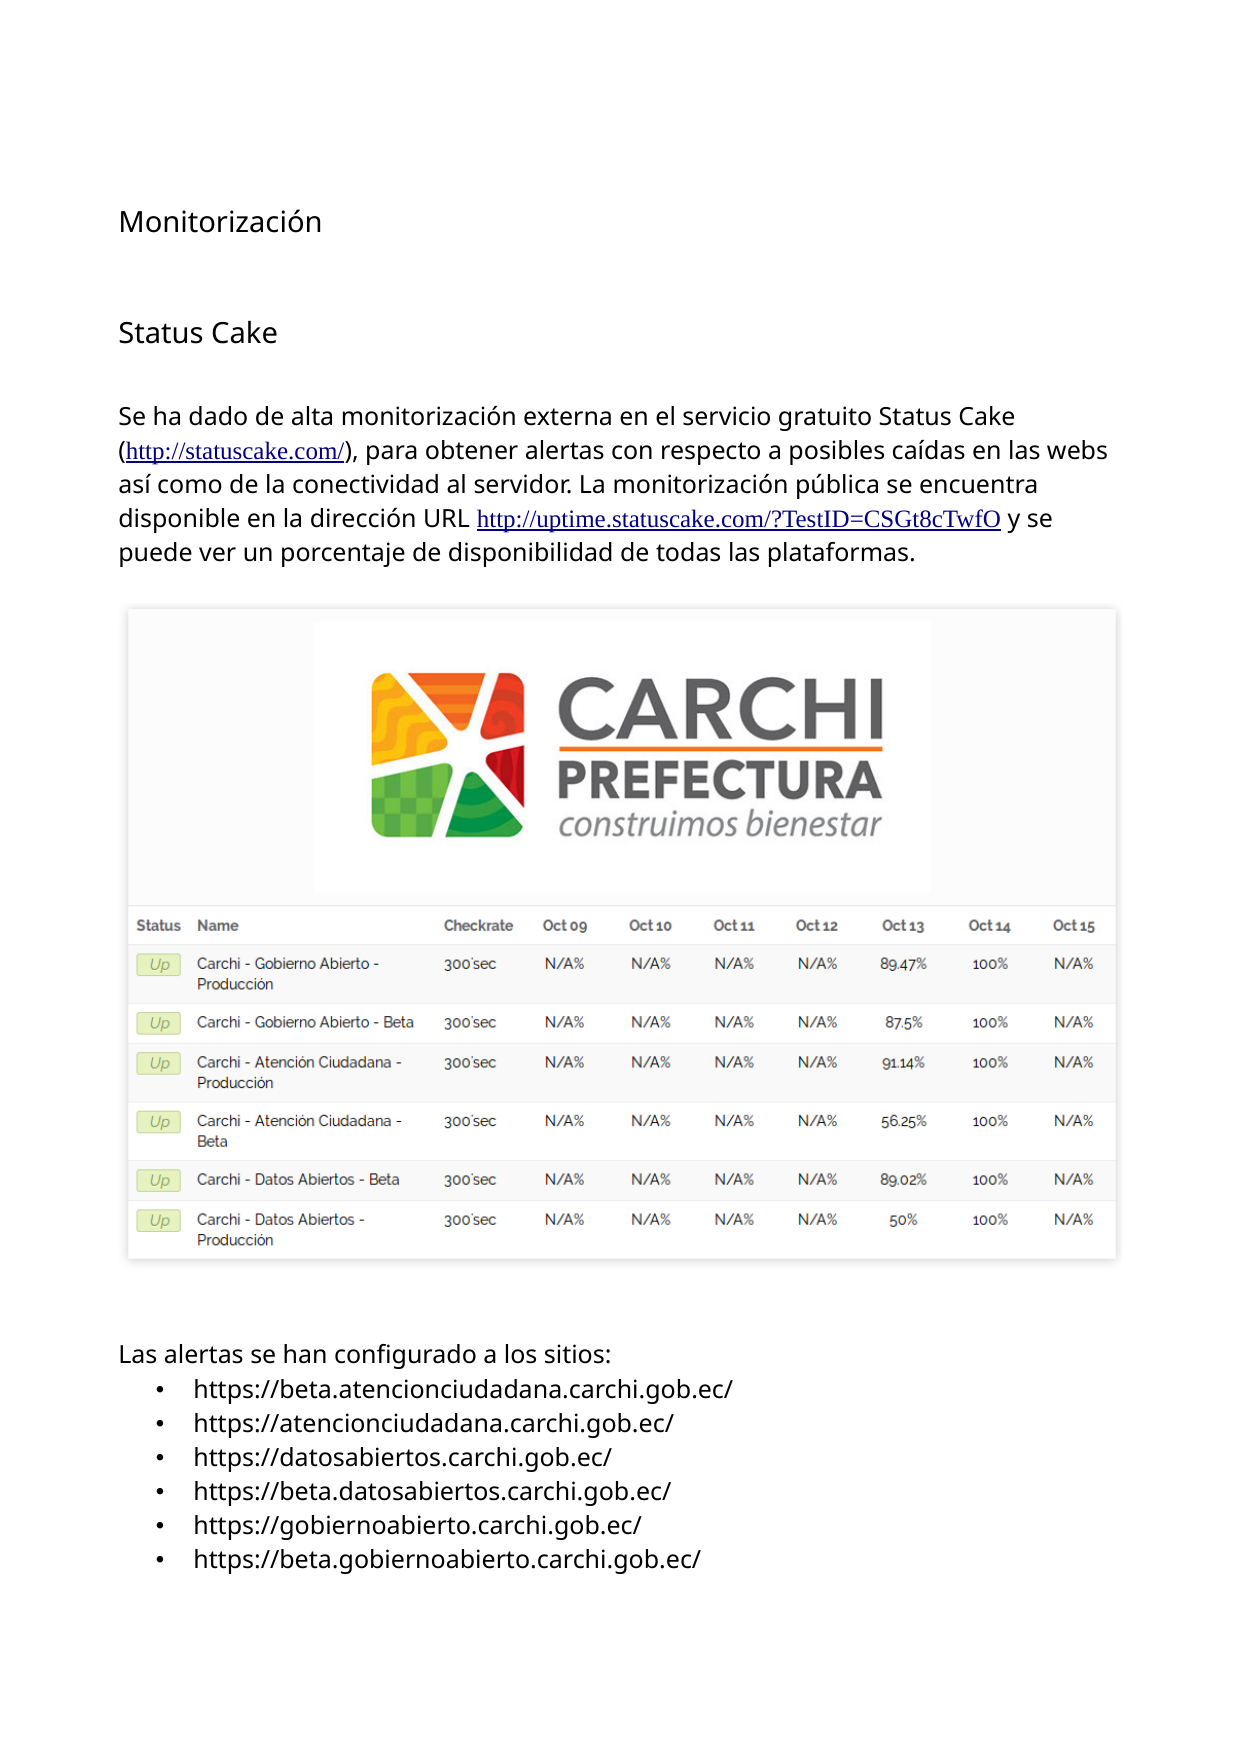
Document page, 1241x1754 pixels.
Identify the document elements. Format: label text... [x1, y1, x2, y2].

list https://beta.gobiernoabierto.carchi.gob.ec/ [156, 1542, 1122, 1576]
list https://datosabiertos.carchi.gob.ec/ [156, 1439, 1122, 1473]
list https://atencionciudadana.carchi.gob.ec/ [156, 1405, 1122, 1439]
subtitle Status Cake [118, 313, 1122, 352]
subtitle Monitorización [118, 201, 1122, 241]
list https://gobiernoabierto.carchi.gob.ec/ [156, 1507, 1122, 1542]
list https://beta.atencionciudadana.carchi.gob.ec/ [156, 1371, 1122, 1405]
text Se ha dado de alta monitorización externa en el servicio gratuito Status Cake (http://statuscake.com/), para obtener alertas con respecto a posibles caídas en las webs así como de la conectividad al servidor. La monitorización pública se encuentra disponible en la dirección URL http://uptime.statuscake.com/?TestID=CSGt8cTwfO y se puede ver un porcentaje de disponibilidad de todas las plataformas. [118, 399, 1122, 569]
list https://beta.datosabiertos.carchi.gob.ec/ [156, 1473, 1122, 1507]
text Las alertas se han configurado a los sitios: [118, 1337, 1122, 1371]
picture [118, 603, 1123, 1269]
